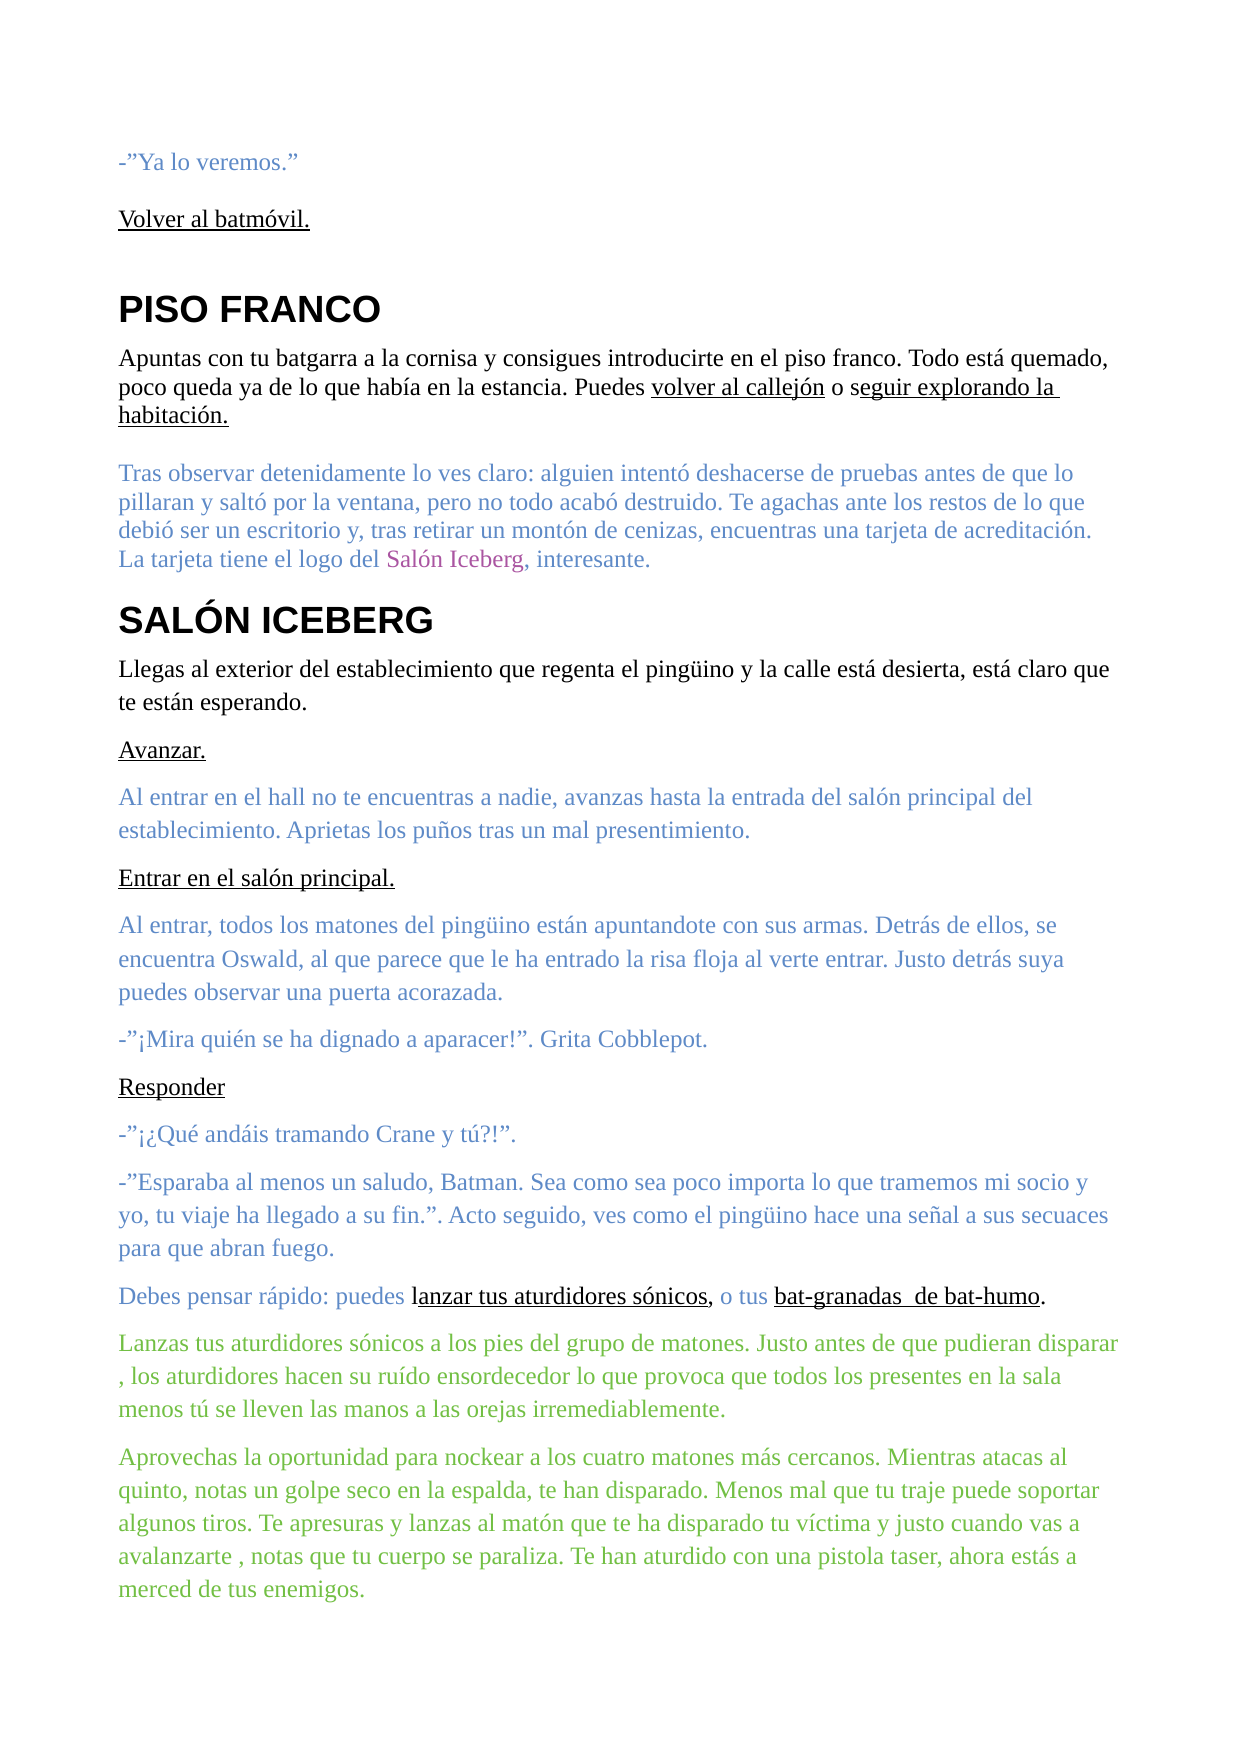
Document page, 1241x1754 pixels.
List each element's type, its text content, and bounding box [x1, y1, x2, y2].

text -”¡Mira quién se ha dignado a aparacer!”. Grita Cobblepot. [118, 1024, 1122, 1053]
text Debes pensar rápido: puedes lanzar tus aturdidores sónicos, o tus bat-granadas de bat-humo. [118, 1281, 1122, 1309]
text Volver al batmóvil. [118, 204, 1122, 233]
text -”Ya lo veremos.” [118, 147, 1122, 176]
text Entrar en el salón principal. [118, 863, 1122, 892]
subtitle PISO FRANCO [118, 287, 1122, 331]
subtitle SALÓN ICEBERG [118, 598, 1122, 642]
text Avanzar. [118, 735, 1122, 763]
text Apuntas con tu batgarra a la cornisa y consigues introducirte en el piso franco. Todo está quemado, poco queda ya de lo que había en la estancia. Puedes volver al callejón o seguir explorando la habitación. [118, 343, 1122, 429]
text Tras observar detenidamente lo ves claro: alguien intentó deshacerse de pruebas antes de que lo pillaran y saltó por la ventana, pero no todo acabó destruido. Te agachas ante los restos de lo que debió ser un escritorio y, tras retirar un montón de cenizas, encuentras una tarjeta de acreditación. La tarjeta tiene el logo del Salón Iceberg, interesante. [118, 458, 1122, 573]
text Al entrar, todos los matones del pingüino están apuntandote con sus armas. Detrás de ellos, se encuentra Oswald, al que parece que le ha entrado la risa floja al verte entrar. Justo detrás suya puedes observar una puerta acorazada. [118, 911, 1122, 1005]
text Llegas al exterior del establecimiento que regenta el pingüino y la calle está desierta, está claro que te están esperando. [118, 654, 1122, 716]
text -”Esparaba al menos un saludo, Batman. Sea como sea poco importa lo que tramemos mi socio y yo, tu viaje ha llegado a su fin.”. Acto seguido, ves como el pingüino hace una señal a sus secuaces para que abran fuego. [118, 1167, 1122, 1262]
text Lanzas tus aturdidores sónicos a los pies del grupo de matones. Justo antes de que pudieran disparar , los aturdidores hacen su ruído ensordecedor lo que provoca que todos los presentes en la sala menos tú se lleven las manos a las orejas irremediablemente. [118, 1328, 1122, 1423]
text Aprovechas la oportunidad para nockear a los cuatro matones más cercanos. Mientras atacas al quinto, notas un golpe seco en la espalda, te han disparado. Menos mal que tu traje puede soportar algunos tiros. Te apresuras y lanzas al matón que te ha disparado tu víctima y justo cuando vas a avalanzarte , notas que tu cuerpo se paraliza. Te han aturdido con una pistola taser, ahora estás a merced de tus enemigos. [118, 1442, 1122, 1603]
text Responder [118, 1072, 1122, 1101]
text -”¡¿Qué andáis tramando Crane y tú?!”. [118, 1119, 1122, 1148]
text Al entrar en el hall no te encuentras a nadie, avanzas hasta la entrada del salón principal del establecimiento. Aprietas los puños tras un mal presentimiento. [118, 782, 1122, 844]
